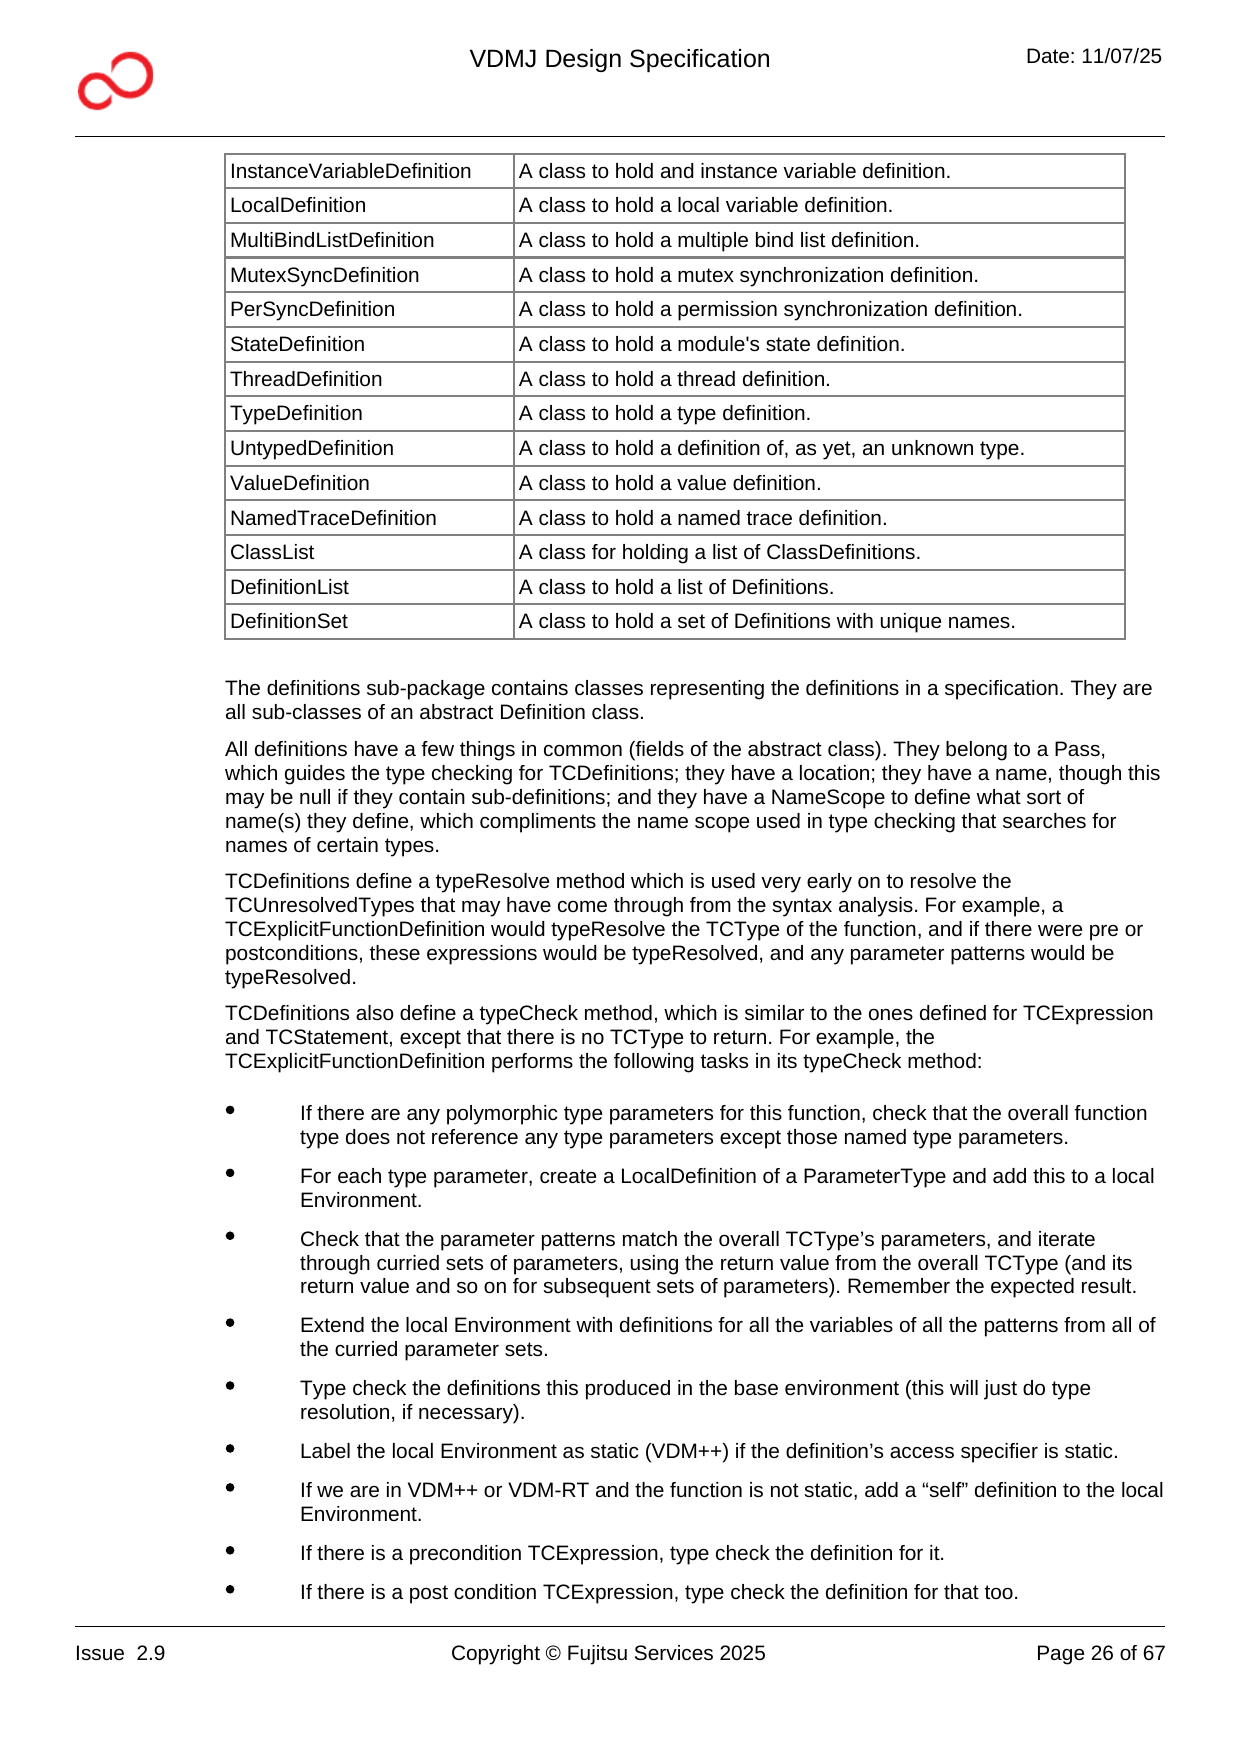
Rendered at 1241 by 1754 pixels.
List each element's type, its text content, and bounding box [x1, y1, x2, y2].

table_cell MultiBindListDefinition [226, 224, 513, 256]
text The definitions sub-package contains classes representing the definitions in a specification. They are all sub-classes of an abstract Definition class. [225, 677, 1165, 724]
table_cell A class to hold a list of Definitions. [515, 571, 1124, 603]
table_cell A class to hold a multiple bind list definition. [515, 224, 1124, 256]
table_cell MutexSyncDefinition [226, 259, 513, 291]
table_cell A class to hold a definition of, as yet, an unknown type. [515, 432, 1124, 464]
table_cell PerSyncDefinition [226, 293, 513, 326]
table_cell TypeDefinition [226, 397, 513, 430]
table_cell A class to hold a named trace definition. [515, 501, 1124, 534]
table_cell ValueDefinition [226, 467, 513, 499]
table_cell A class to hold a set of Definitions with unique names. [515, 605, 1124, 638]
table_cell A class to hold a module's state definition. [515, 328, 1124, 361]
table_cell A class to hold and instance variable definition. [515, 155, 1124, 187]
text TCDefinitions also define a typeCheck method, which is similar to the ones defined for TCExpression and TCStatement, except that there is no TCType to return. For example, the TCExplicitFunctionDefinition performs the following tasks in its typeCheck method: [225, 1002, 1165, 1073]
table_cell ClassList [226, 536, 513, 569]
table_cell A class to hold a local variable definition. [515, 189, 1124, 222]
table_cell A class to hold a mutex synchronization definition. [515, 259, 1124, 291]
text All definitions have a few things in common (fields of the abstract class). They belong to a Pass, which guides the type checking for TCDefinitions; they have a location; they have a name, though this may be null if they contain sub-definitions; and they have a NameScope to define what sort of name(s) they define, which compliments the name scope used in type checking that searches for names of certain types. [225, 737, 1165, 857]
table_cell ThreadDefinition [226, 363, 513, 395]
table_cell DefinitionList [226, 571, 513, 603]
list Check that the parameter patterns match the overall TCType’s parameters, and iterate through curried sets of parameters, using the return value from the overall TCType (and its return value and so on for subsequent sets of parameters). Remember the expected result. [225, 1227, 1165, 1299]
list Label the local Environment as static (VDM++) if the definition’s access specifier is static. [225, 1439, 1165, 1463]
table_cell A class to hold a permission synchronization definition. [515, 293, 1124, 326]
list If we are in VDM++ or VDM-RT and the function is not static, add a “self” definition to the local Environment. [225, 1478, 1165, 1526]
table_cell A class for holding a list of ClassDefinitions. [515, 536, 1124, 569]
list For each type parameter, create a LocalDefinition of a ParameterType and add this to a local Environment. [225, 1164, 1165, 1212]
table_cell A class to hold a value definition. [515, 467, 1124, 499]
table_cell DefinitionSet [226, 605, 513, 638]
table_cell InstanceVariableDefinition [226, 155, 513, 187]
table_cell A class to hold a type definition. [515, 397, 1124, 430]
text TCDefinitions define a typeResolve method which is used very early on to resolve the TCUnresolvedTypes that may have come through from the syntax analysis. For example, a TCExplicitFunctionDefinition would typeResolve the TCType of the function, and if there were pre or postconditions, these expressions would be typeResolved, and any parameter patterns would be typeResolved. [225, 869, 1165, 989]
table_cell LocalDefinition [226, 189, 513, 222]
table_cell NamedTraceDefinition [226, 501, 513, 534]
table_cell StateDefinition [226, 328, 513, 361]
list Extend the local Environment with definitions for all the variables of all the patterns from all of the curried parameter sets. [225, 1314, 1165, 1362]
table_cell UntypedDefinition [226, 432, 513, 464]
list Type check the definitions this produced in the base environment (this will just do type resolution, if necessary). [225, 1377, 1165, 1424]
list If there is a post condition TCExpression, type check the definition for that too. [225, 1580, 1165, 1604]
list If there is a precondition TCExpression, type check the definition for it. [225, 1541, 1165, 1565]
picture [78, 44, 153, 120]
table_cell A class to hold a thread definition. [515, 363, 1124, 395]
list If there are any polymorphic type parameters for this function, check that the overall function type does not reference any type parameters except those named type parameters. [225, 1101, 1165, 1149]
